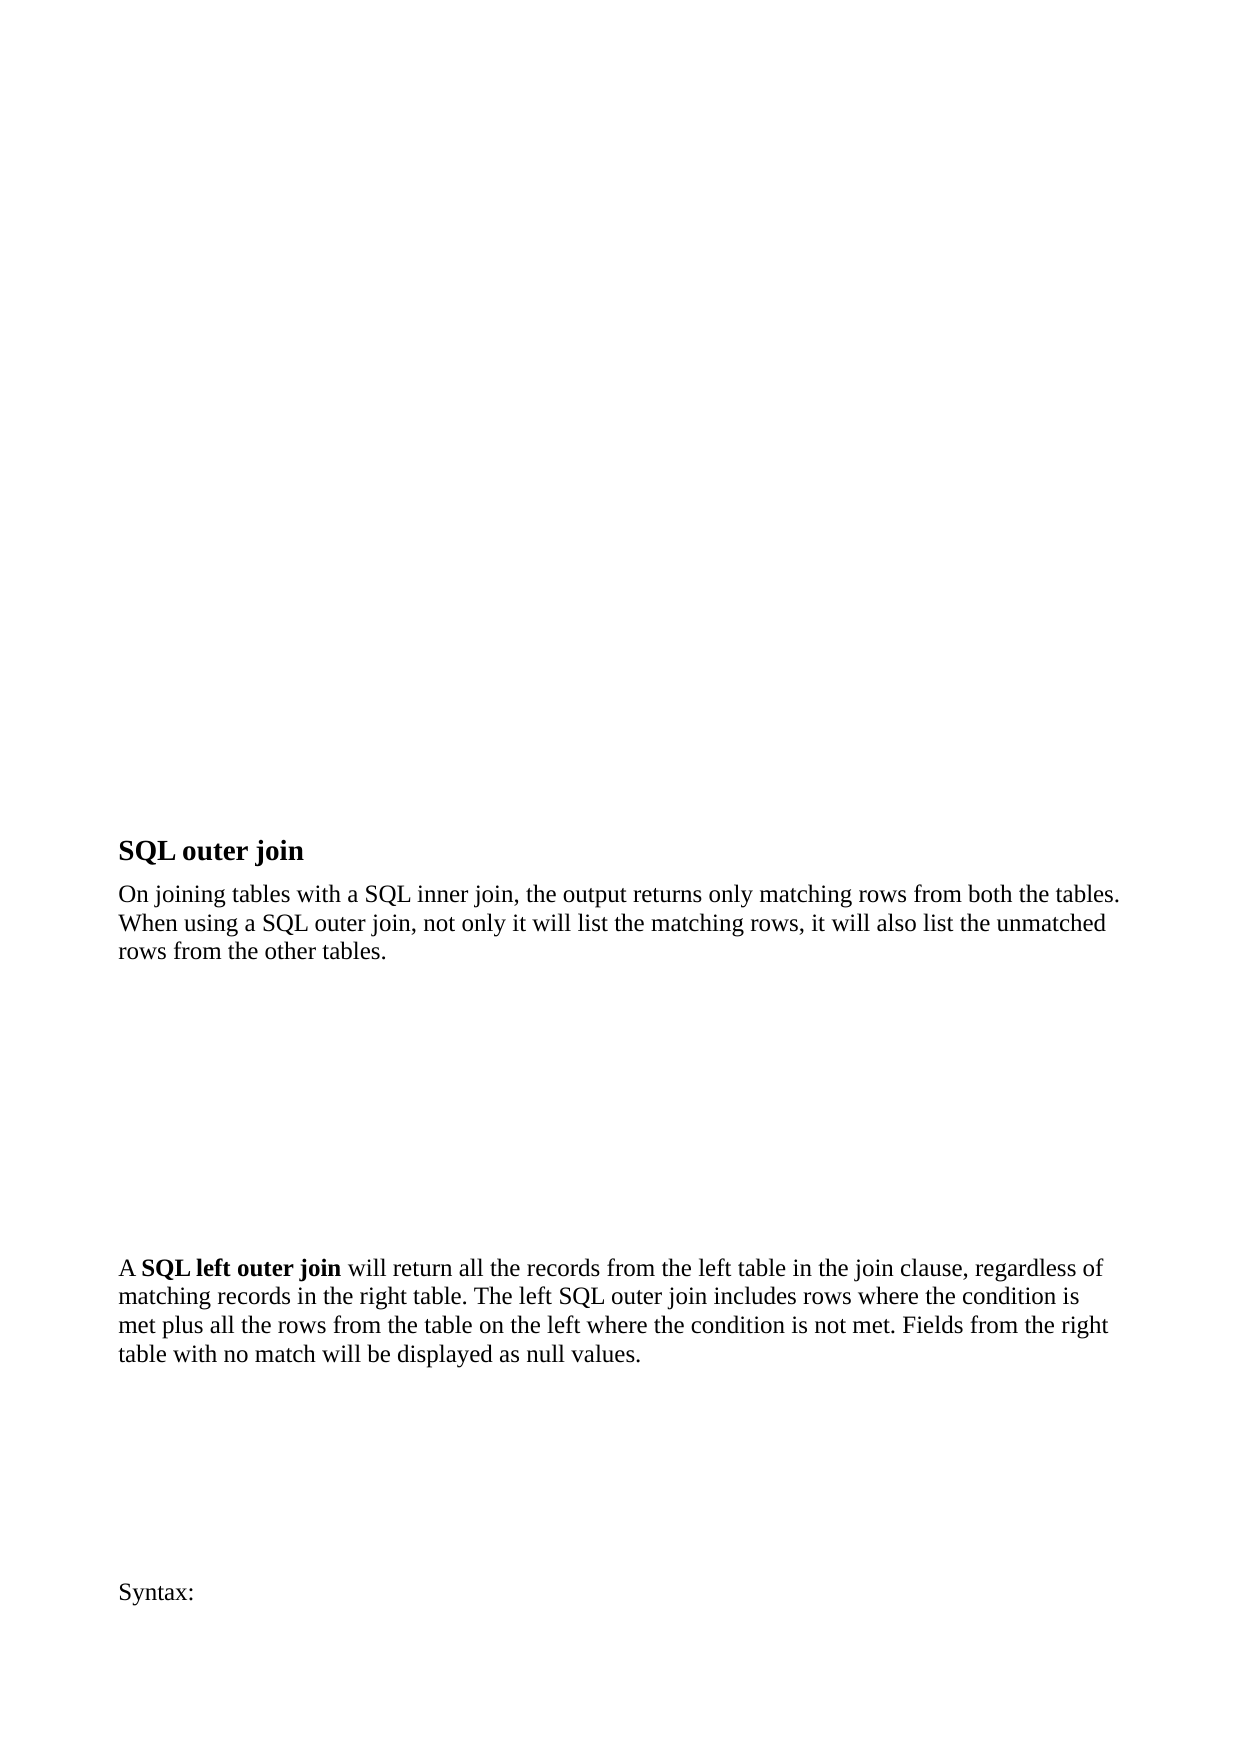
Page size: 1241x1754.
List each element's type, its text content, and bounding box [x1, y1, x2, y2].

subtitle SQL outer join [118, 833, 1122, 866]
text Syntax: [118, 1577, 1122, 1606]
text A SQL left outer join will return all the records from the left table in the join clause, regardless of matching records in the right table. The left SQL outer join includes rows where the condition is met plus all the rows from the table on the left where the condition is not met. Fields from the right table with no match will be displayed as null values. [118, 1253, 1122, 1368]
text On joining tables with a SQL inner join, the output returns only matching rows from both the tables. When using a SQL outer join, not only it will list the matching rows, it will also list the unmatched rows from the other tables. [118, 879, 1122, 965]
